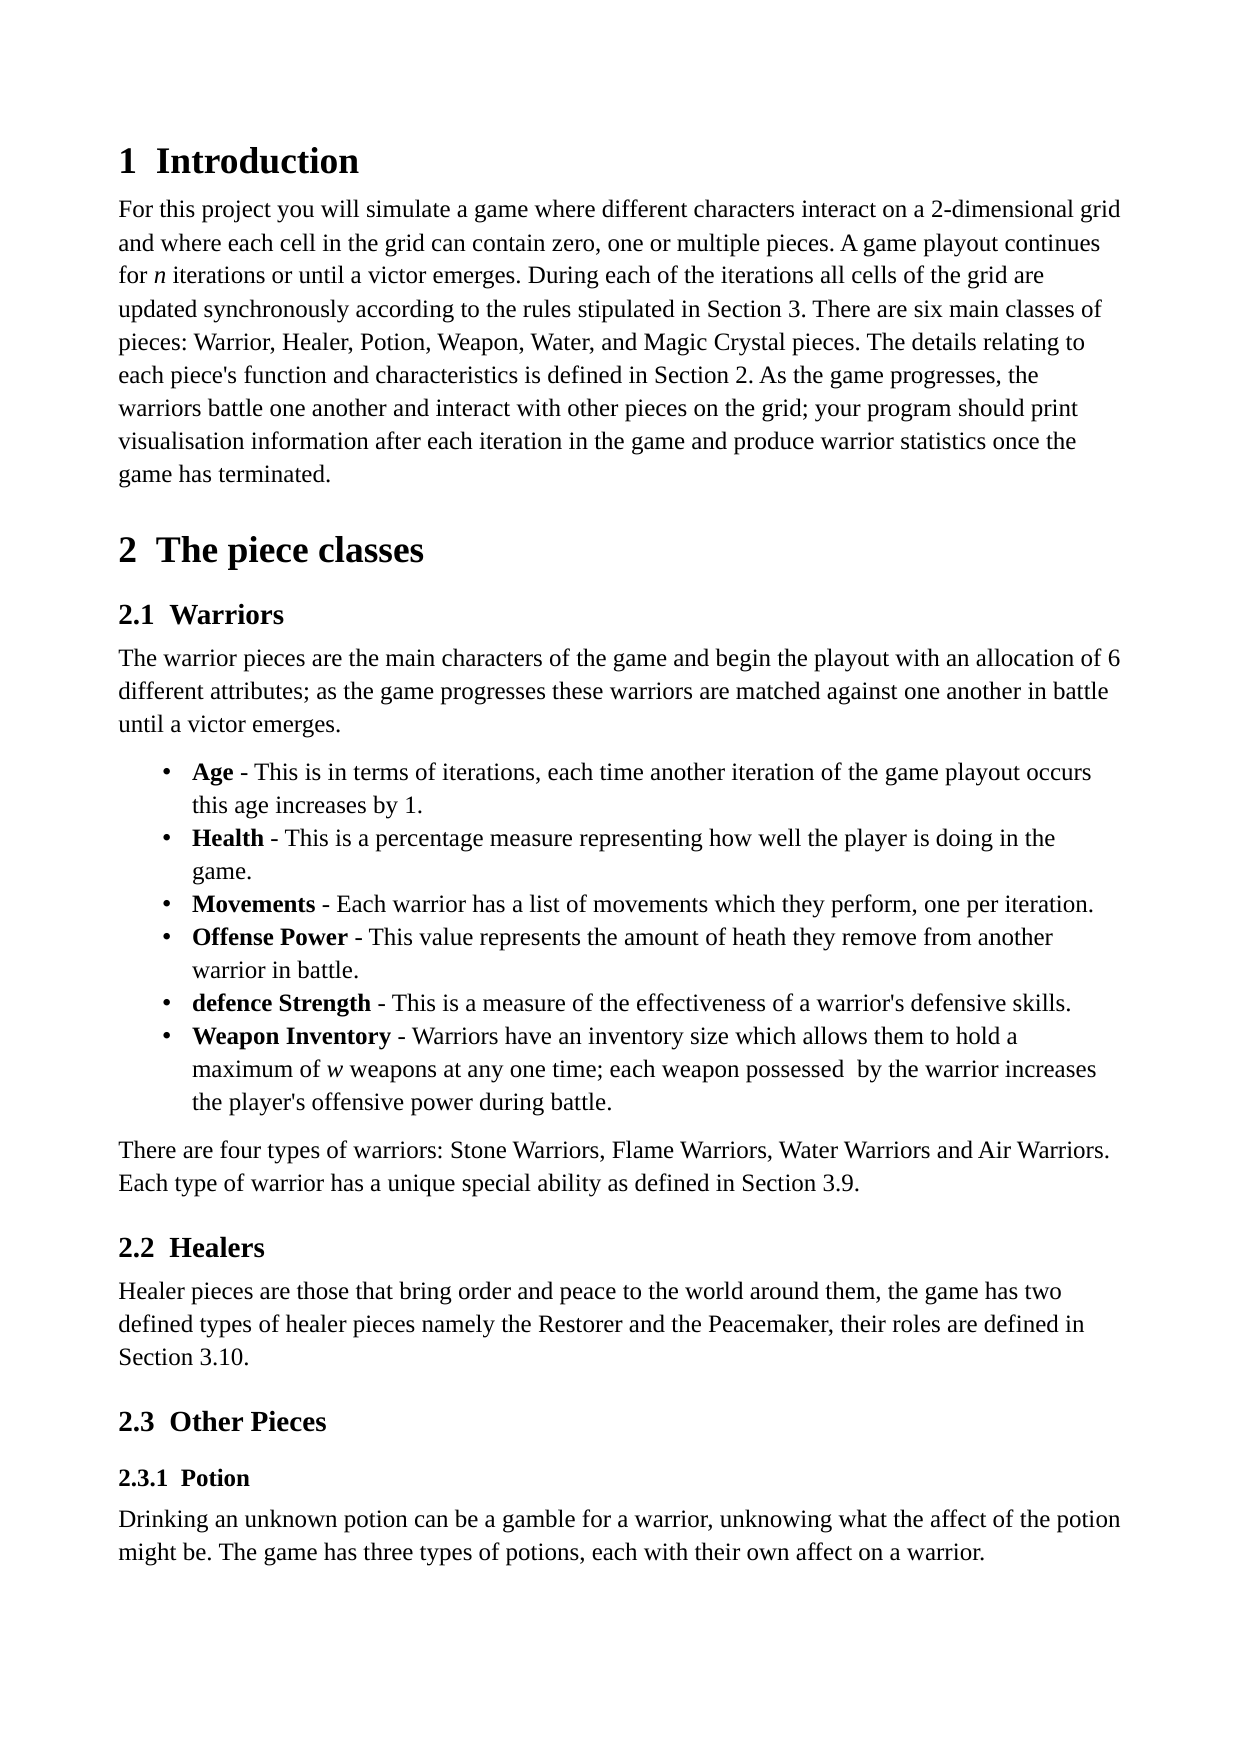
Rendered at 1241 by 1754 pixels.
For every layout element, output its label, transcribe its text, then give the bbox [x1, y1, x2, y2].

text The warrior pieces are the main characters of the game and begin the playout with an allocation of 6 different attributes; as the game progresses these warriors are matched against one another in battle until a victor emerges. [118, 643, 1122, 738]
text There are four types of warriors: Stone Warriors, Flame Warriors, Water Warriors and Air Warriors. Each type of warrior has a unique special ability as defined in Section 3.9. [118, 1135, 1122, 1197]
subtitle 1 Introduction [118, 139, 1122, 182]
text Healer pieces are those that bring order and peace to the world around them, the game has two defined types of healer pieces namely the Restorer and the Peacemaker, their roles are defined in Section 3.10. [118, 1276, 1122, 1371]
list Weapon Inventory - Warriors have an inventory size which allows them to hold a maximum of w weapons at any one time; each weapon possessed by the warrior increases the player's offensive power during battle. [162, 1021, 1122, 1116]
text Drinking an unknown potion can be a gamble for a warrior, unknowing what the affect of the potion might be. The game has three types of potions, each with their own affect on a warrior. [118, 1504, 1122, 1566]
list Age - This is in terms of iterations, each time another iteration of the game playout occurs this age increases by 1. [162, 757, 1122, 819]
subtitle 2.3.1 Potion [118, 1463, 1122, 1492]
list Offense Power - This value represents the amount of heath they remove from another warrior in battle. [162, 922, 1122, 984]
list defence Strength - This is a measure of the effectiveness of a warrior's defensive skills. [162, 988, 1122, 1017]
subtitle 2 The piece classes [118, 527, 1122, 570]
subtitle 2.2 Healers [118, 1230, 1122, 1264]
subtitle 2.3 Other Pieces [118, 1404, 1122, 1438]
list Health - This is a percentage measure representing how well the player is doing in the game. [162, 823, 1122, 885]
subtitle 2.1 Warriors [118, 597, 1122, 631]
list Movements - Each warrior has a list of movements which they perform, one per iteration. [162, 889, 1122, 918]
text For this project you will simulate a game where different characters interact on a 2-dimensional grid and where each cell in the grid can contain zero, one or multiple pieces. A game playout continues for n iterations or until a victor emerges. During each of the iterations all cells of the grid are updated synchronously according to the rules stipulated in Section 3. There are six main classes of pieces: Warrior, Healer, Potion, Weapon, Water, and Magic Crystal pieces. The details relating to each piece's function and characteristics is defined in Section 2. As the game progresses, the warriors battle one another and interact with other pieces on the grid; your program should print visualisation information after each iteration in the game and produce warrior statistics once the game has terminated. [118, 194, 1122, 487]
